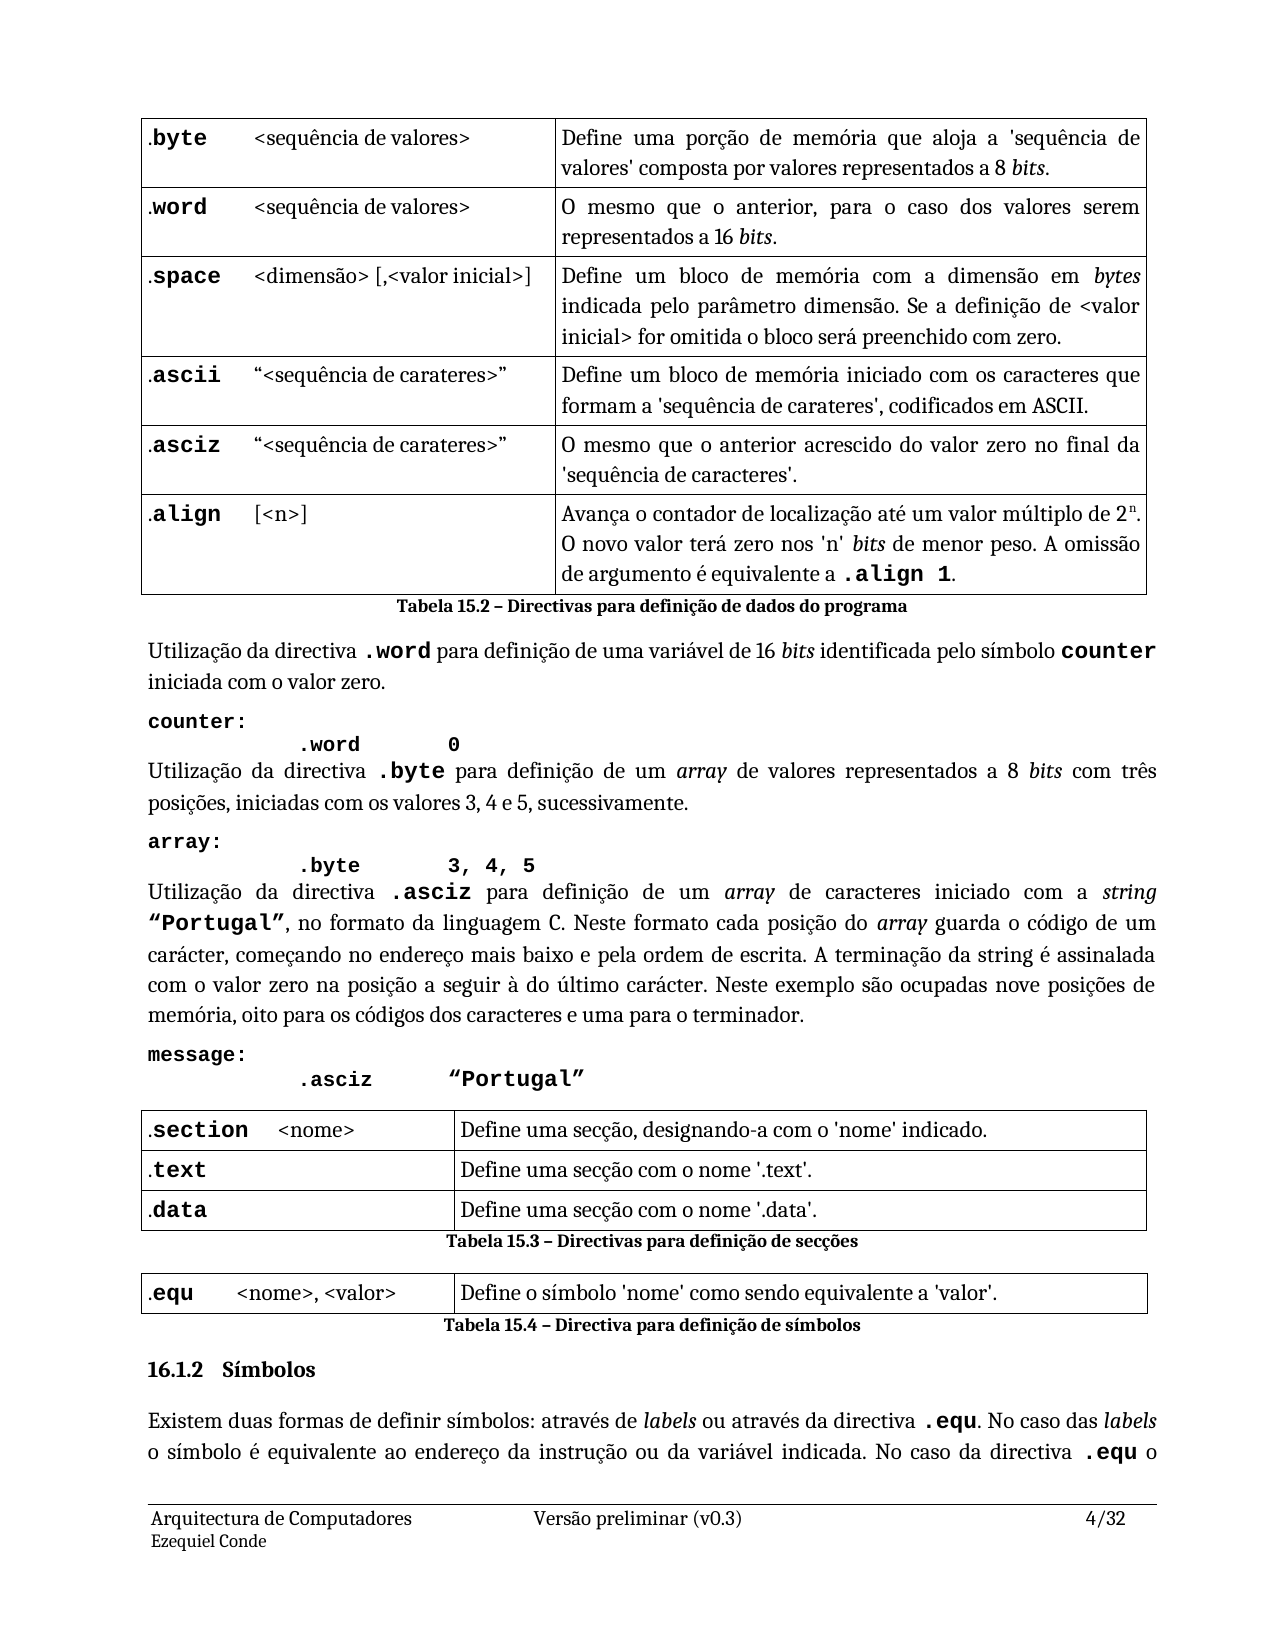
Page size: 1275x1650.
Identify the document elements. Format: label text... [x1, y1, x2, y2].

table_header .section [142, 1111, 272, 1150]
table_cell Define um bloco de memória iniciado com os caracteres que formam a 'sequência de carateres', codificados em ASCII. [556, 357, 1146, 424]
text Utilização da directiva .asciz para definição de um array de caracteres iniciado com a string “Portugal”, no formato da linguagem C. Neste formato cada posição do array guarda o código de um carácter, começando no endereço mais baixo e pela ordem de escrita. A terminação da string é assinalada com o valor zero na posição a seguir à do último carácter. Neste exemplo são ocupadas nove posições de memória, oito para os códigos dos caracteres e uma para o terminador. [148, 879, 1157, 1028]
table_cell Define um bloco de memória com a dimensão em bytes indicada pelo parâmetro dimensão. Se a definição de <valor inicial> for omitida o bloco será preenchido com zero. [556, 257, 1146, 356]
table_header Define uma secção, designando-a com o 'nome' indicado. [455, 1111, 1146, 1150]
table_cell [<n>] [248, 495, 555, 594]
table_cell [272, 1191, 454, 1230]
table_cell .text [142, 1151, 272, 1190]
table_cell .asciz [142, 426, 248, 494]
text counter: [148, 711, 1157, 734]
text array: [148, 831, 1157, 855]
text Utilização da directiva .word para definição de uma variável de 16 bits identificada pelo símbolo counter iniciada com o valor zero. [148, 637, 1157, 695]
table_cell O mesmo que o anterior, para o caso dos valores serem representados a 16 bits. [556, 188, 1146, 256]
table_cell .ascii [142, 357, 248, 424]
table_cell <sequência de valores> [248, 188, 555, 256]
table_cell .align [142, 495, 248, 594]
table_cell .data [142, 1191, 272, 1230]
text .asciz “Portugal” [148, 1067, 1157, 1093]
text Tabela 15.4 – Directiva para definição de símbolos [148, 1314, 1157, 1336]
text Utilização da directiva .byte para definição de um array de valores representados a 8 bits com três posições, iniciadas com os valores 3, 4 e 5, sucessivamente. [148, 758, 1157, 816]
text Tabela 15.2 – Directivas para definição de dados do programa [148, 595, 1157, 617]
text message: [148, 1044, 1157, 1067]
text .word 0 [148, 734, 1157, 758]
table_cell .word [142, 188, 248, 256]
text .byte 3, 4, 5 [148, 855, 1157, 879]
table_cell O mesmo que o anterior acrescido do valor zero no final da 'sequência de caracteres'. [556, 426, 1146, 494]
table_cell [272, 1151, 454, 1190]
table_cell Avança o contador de localização até um valor múltiplo de 2n. O novo valor terá zero nos 'n' bits de menor peso. A omissão de argumento é equivalente a .align 1. [556, 495, 1146, 594]
table_header .byte [142, 119, 248, 187]
table_header .equ [142, 1274, 230, 1313]
table_header <nome> [272, 1111, 454, 1150]
table_header Define o símbolo 'nome' como sendo equivalente a 'valor'. [455, 1274, 1147, 1313]
subtitle Símbolos [148, 1357, 1157, 1383]
table_header <nome>, <valor> [230, 1274, 454, 1313]
table_cell “<sequência de carateres>” [248, 357, 555, 424]
table_header Define uma porção de memória que aloja a 'sequência de valores' composta por valores representados a 8 bits. [556, 119, 1146, 187]
table_cell Define uma secção com o nome '.text'. [455, 1151, 1146, 1190]
text Existem duas formas de definir símbolos: através de labels ou através da directiva .equ. No caso das labels o símbolo é equivalente ao endereço da instrução ou da variável indicada. No caso da directiva .equ o [148, 1407, 1157, 1466]
table_cell Define uma secção com o nome '.data'. [455, 1191, 1146, 1230]
table_cell <dimensão> [,<valor inicial>] [248, 257, 555, 356]
table_cell .space [142, 257, 248, 356]
table_cell “<sequência de carateres>” [248, 426, 555, 494]
table_header <sequência de valores> [248, 119, 555, 187]
text Tabela 15.3 – Directivas para definição de secções [148, 1231, 1157, 1252]
